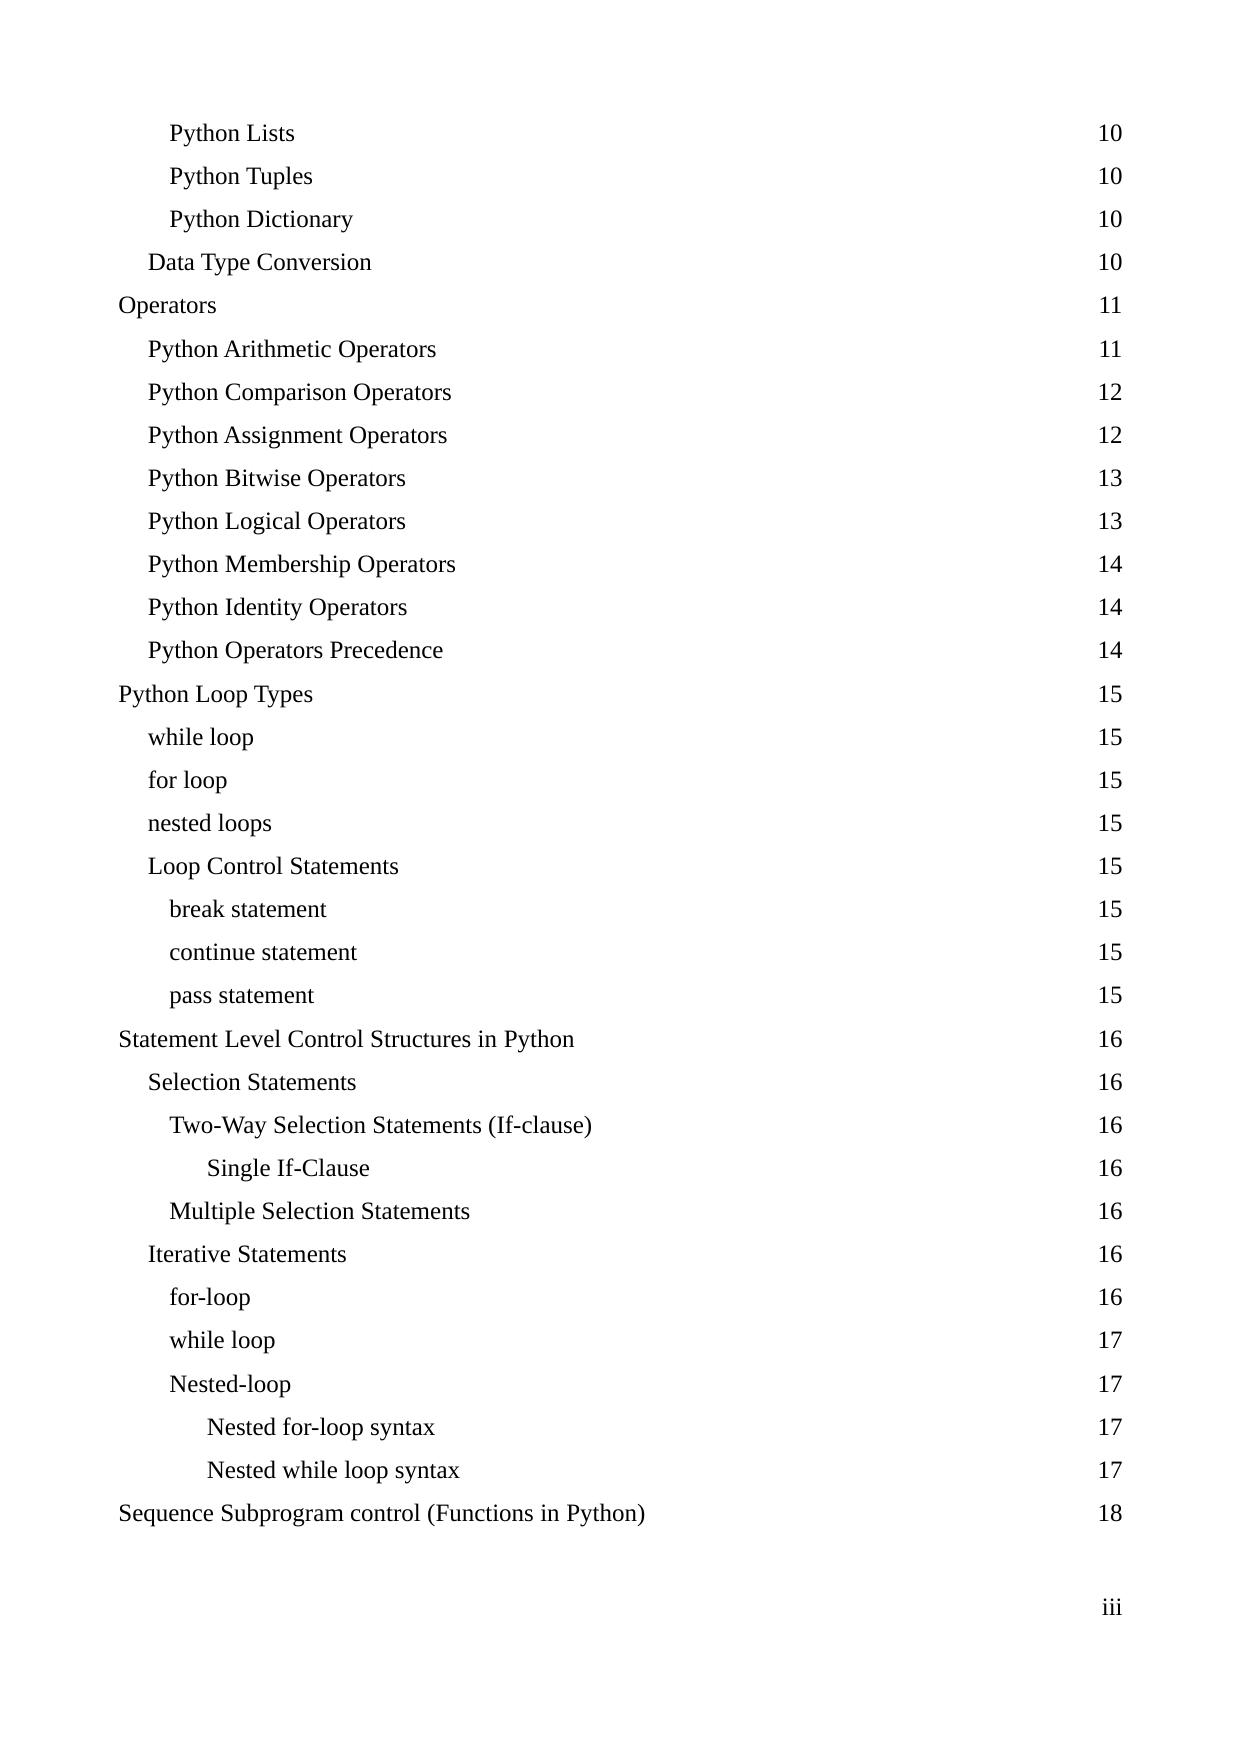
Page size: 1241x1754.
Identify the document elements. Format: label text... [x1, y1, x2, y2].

text Sequence Subprogram control (Functions in Python) 18 [118, 1498, 1122, 1527]
text Python Operators Precedence 14 [148, 636, 1122, 664]
text Python Tuples 10 [169, 161, 1122, 190]
text Python Lists 10 [169, 118, 1122, 147]
text Python Bitwise Operators 13 [148, 463, 1122, 492]
text Python Comparison Operators 12 [148, 377, 1122, 406]
text Iterative Statements 16 [148, 1239, 1122, 1268]
text for-loop 16 [169, 1282, 1122, 1311]
text Two-Way Selection Statements (If-clause) 16 [169, 1110, 1122, 1139]
text break statement 15 [169, 894, 1122, 923]
text Statement Level Control Structures in Python 16 [118, 1024, 1122, 1052]
text Single If-Clause 16 [207, 1153, 1122, 1182]
text Python Identity Operators 14 [148, 592, 1122, 621]
text Loop Control Statements 15 [148, 851, 1122, 880]
text Python Loop Types 15 [118, 679, 1122, 707]
text continue statement 15 [169, 937, 1122, 966]
text Nested for-loop syntax 17 [207, 1412, 1122, 1441]
text pass statement 15 [169, 981, 1122, 1009]
text Python Arithmetic Operators 11 [148, 334, 1122, 362]
text Nested-loop 17 [169, 1369, 1122, 1397]
text Python Logical Operators 13 [148, 506, 1122, 535]
text Nested while loop syntax 17 [207, 1455, 1122, 1484]
text Selection Statements 16 [148, 1067, 1122, 1096]
text Operators 11 [118, 291, 1122, 319]
text for loop 15 [148, 765, 1122, 794]
text nested loops 15 [148, 808, 1122, 837]
text Python Assignment Operators 12 [148, 420, 1122, 449]
text while loop 15 [148, 722, 1122, 751]
text while loop 17 [169, 1326, 1122, 1354]
text Multiple Selection Statements 16 [169, 1196, 1122, 1225]
text Python Membership Operators 14 [148, 549, 1122, 578]
text Python Dictionary 10 [169, 204, 1122, 233]
text Data Type Conversion 10 [148, 247, 1122, 276]
